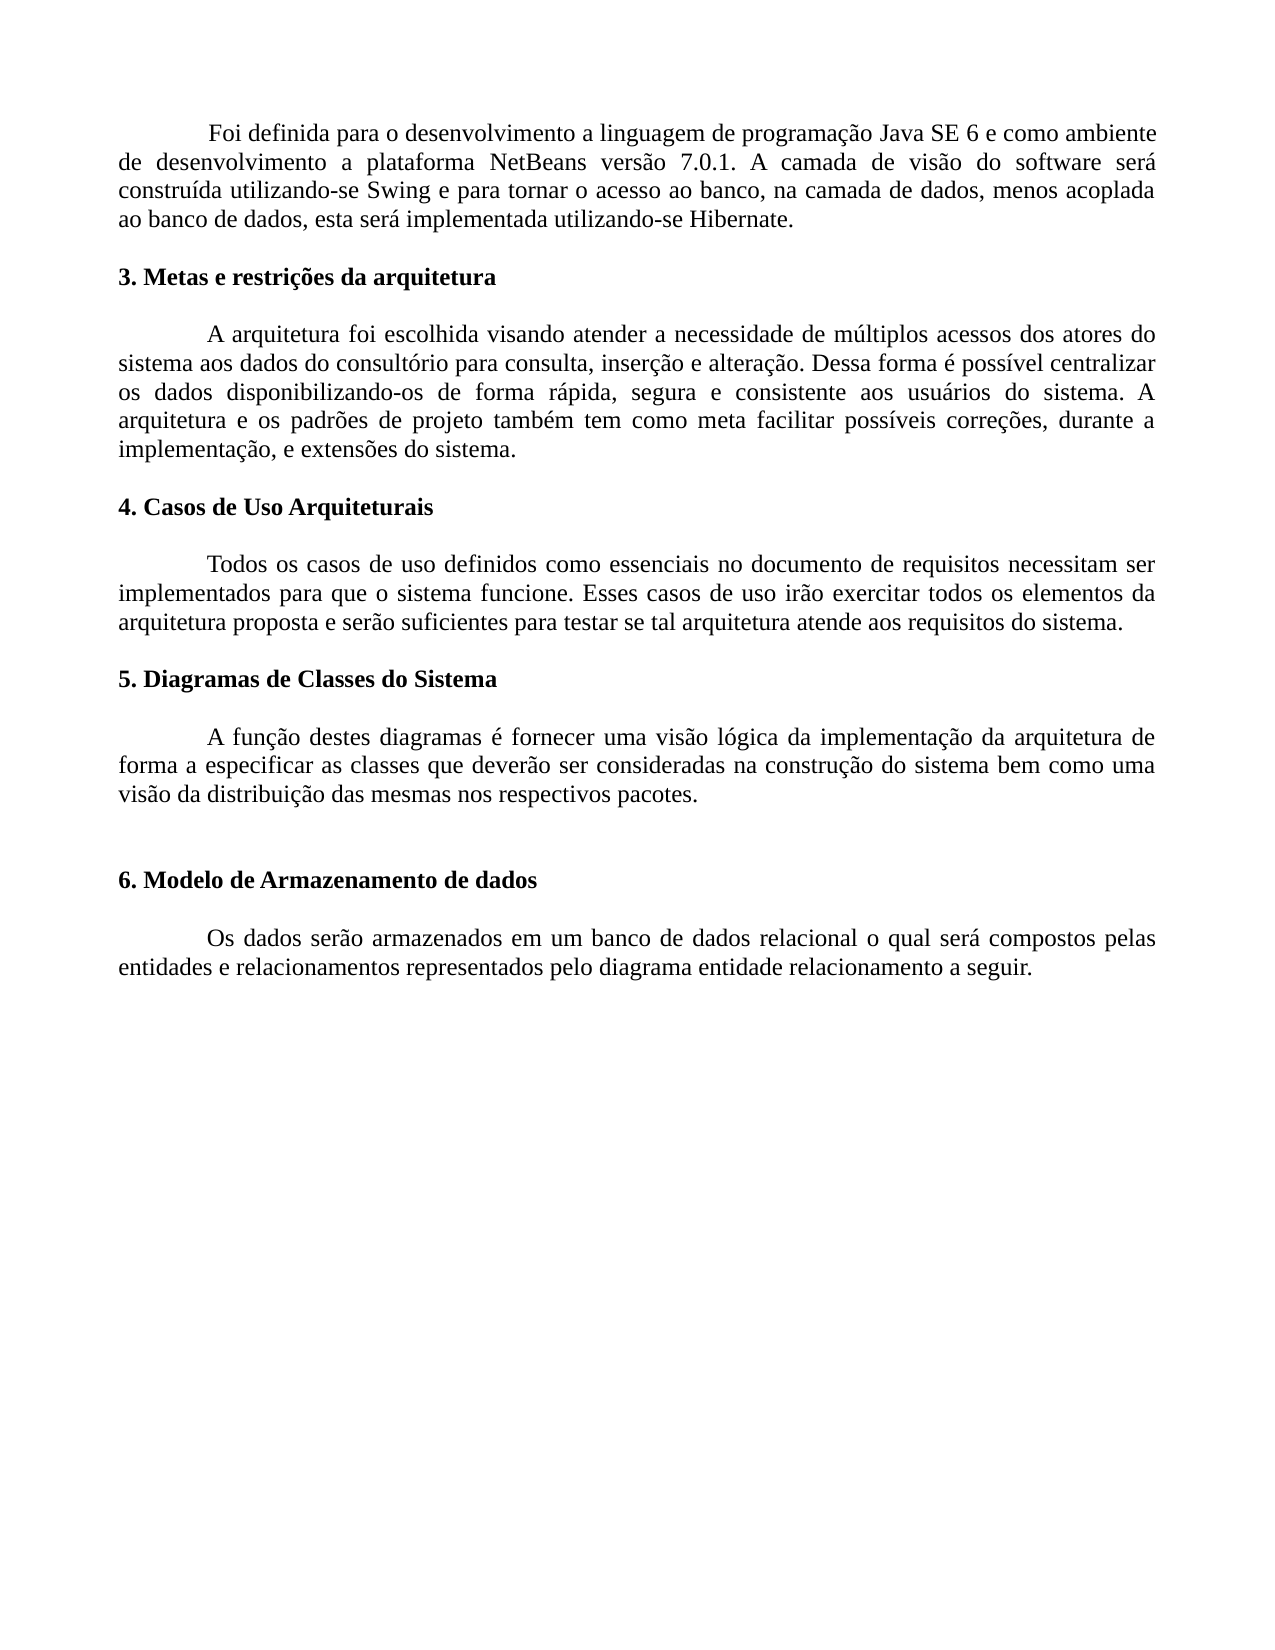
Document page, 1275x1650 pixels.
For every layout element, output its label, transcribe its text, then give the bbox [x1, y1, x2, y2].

text Foi definida para o desenvolvimento a linguagem de programação Java SE 6 e como ambiente de desenvolvimento a plataforma NetBeans versão 7.0.1. A camada de visão do software será construída utilizando-se Swing e para tornar o acesso ao banco, na camada de dados, menos acoplada ao banco de dados, esta será implementada utilizando-se Hibernate. [118, 118, 1157, 233]
text A função destes diagramas é fornecer uma visão lógica da implementação da arquitetura de forma a especificar as classes que deverão ser consideradas na construção do sistema bem como uma visão da distribuição das mesmas nos respectivos pacotes. [118, 722, 1157, 808]
text Os dados serão armazenados em um banco de dados relacional o qual será compostos pelas entidades e relacionamentos representados pelo diagrama entidade relacionamento a seguir. [118, 923, 1157, 981]
text 4. Casos de Uso Arquiteturais [118, 492, 1157, 521]
text Todos os casos de uso definidos como essenciais no documento de requisitos necessitam ser implementados para que o sistema funcione. Esses casos de uso irão exercitar todos os elementos da arquitetura proposta e serão suficientes para testar se tal arquitetura atende aos requisitos do sistema. [118, 549, 1157, 636]
text 3. Metas e restrições da arquitetura [118, 262, 1157, 291]
text A arquitetura foi escolhida visando atender a necessidade de múltiplos acessos dos atores do sistema aos dados do consultório para consulta, inserção e alteração. Dessa forma é possível centralizar os dados disponibilizando-os de forma rápida, segura e consistente aos usuários do sistema. A arquitetura e os padrões de projeto também tem como meta facilitar possíveis correções, durante a implementação, e extensões do sistema. [118, 319, 1157, 463]
text 5. Diagramas de Classes do Sistema [118, 664, 1157, 693]
text 6. Modelo de Armazenamento de dados [118, 866, 1157, 894]
